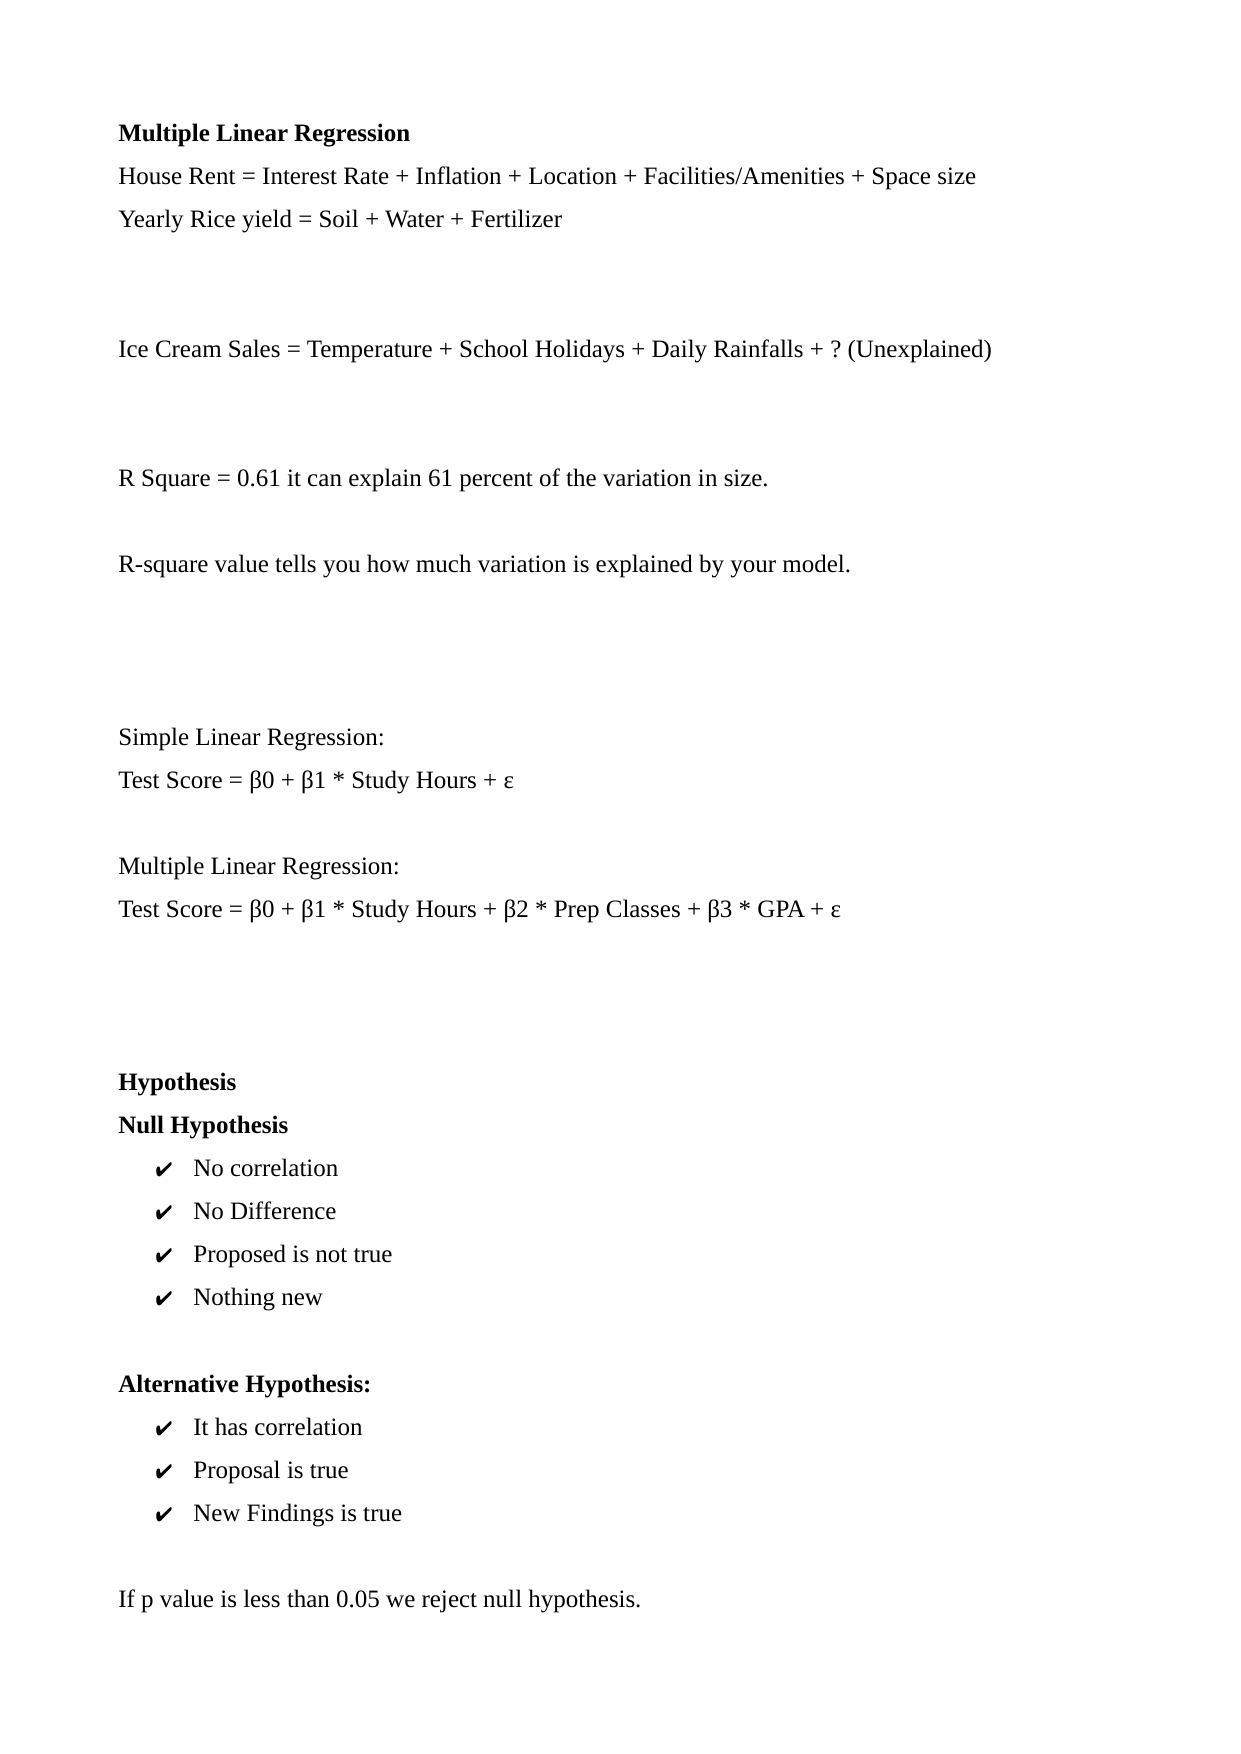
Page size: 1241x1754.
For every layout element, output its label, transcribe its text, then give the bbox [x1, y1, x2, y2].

list It has correlation [156, 1412, 1122, 1441]
text Hypothesis [118, 1067, 1122, 1096]
text Multiple Linear Regression: [118, 851, 1122, 880]
text Alternative Hypothesis: [118, 1369, 1122, 1397]
text If p value is less than 0.05 we reject null hypothesis. [118, 1584, 1122, 1613]
list Proposal is true [156, 1455, 1122, 1484]
text Test Score = β0 + β1 * Study Hours + ε [118, 765, 1122, 794]
list No correlation [156, 1153, 1122, 1182]
text R-square value tells you how much variation is explained by your model. [118, 549, 1122, 578]
text Ice Cream Sales = Temperature + School Holidays + Daily Rainfalls + ? (Unexplained) [118, 334, 1122, 362]
text Simple Linear Regression: [118, 722, 1122, 751]
text Null Hypothesis [118, 1110, 1122, 1139]
text Yearly Rice yield = Soil + Water + Fertilizer [118, 204, 1122, 233]
list New Findings is true [156, 1498, 1122, 1527]
text House Rent = Interest Rate + Inflation + Location + Facilities/Amenities + Space size [118, 161, 1122, 190]
list No Difference [156, 1196, 1122, 1225]
text R Square = 0.61 it can explain 61 percent of the variation in size. [118, 463, 1122, 492]
list Nothing new [156, 1282, 1122, 1311]
list Proposed is not true [156, 1239, 1122, 1268]
text Multiple Linear Regression [118, 118, 1122, 147]
text Test Score = β0 + β1 * Study Hours + β2 * Prep Classes + β3 * GPA + ε [118, 894, 1122, 923]
